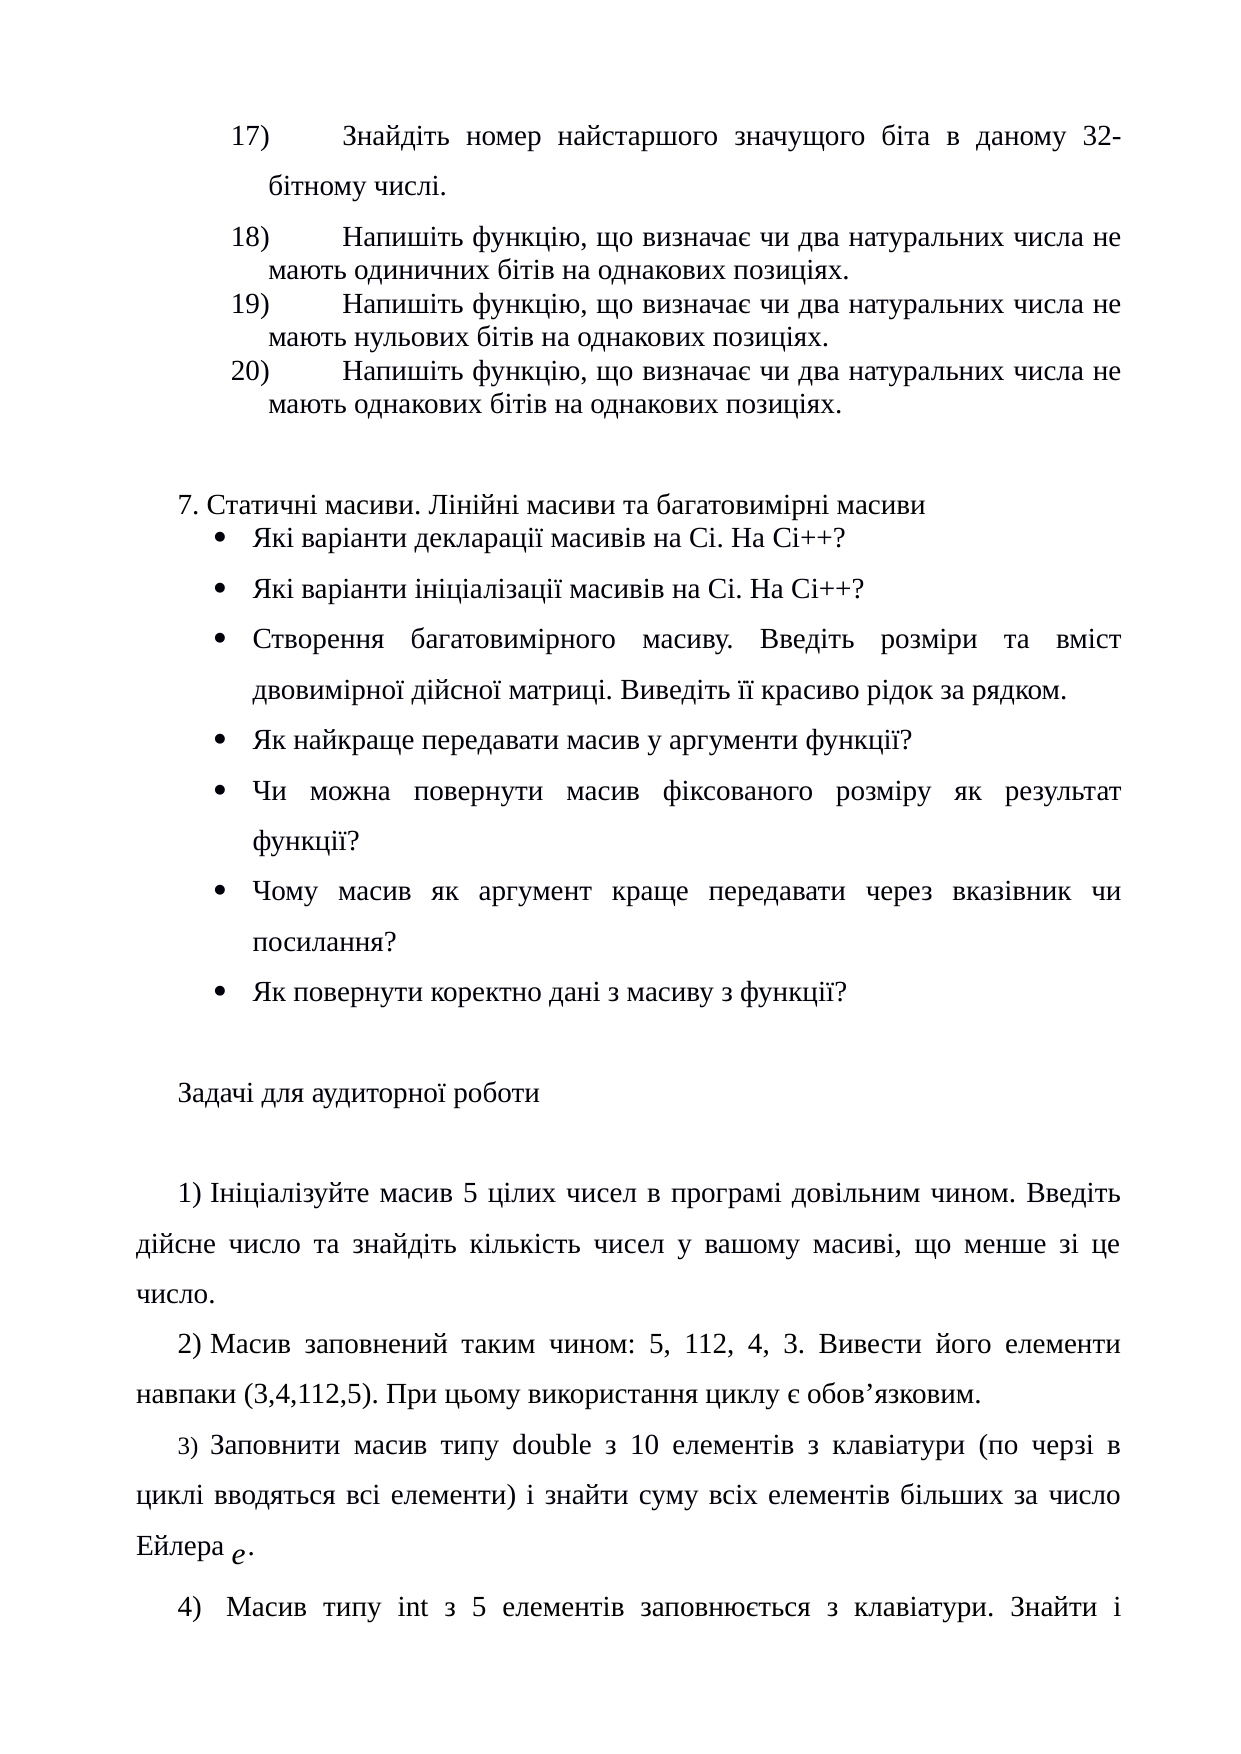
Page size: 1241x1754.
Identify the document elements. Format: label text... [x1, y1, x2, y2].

list Які варіанти декларації масивів на Сі. На Сі++? [215, 521, 1122, 554]
list Чому масив як аргумент краще передавати через вказівник чи посилання? [215, 873, 1122, 957]
list Створення багатовимірного масиву. Введіть розміри та вміст двовимірної дійсної матриці. Виведіть її красиво рідок за рядком. [215, 621, 1122, 705]
list Масив заповнений таким чином: 5, 112, 4, 3. Вивести його елементи навпаки (3,4,112,5). При цьому використання циклу є обов’язковим. [136, 1326, 1122, 1410]
list Як найкраще передавати масив у аргументи функції? [215, 722, 1122, 756]
list Напишіть функцію, що визначає чи два натуральних числа не мають одиничних бітів на однакових позиціях. [231, 219, 1122, 286]
list Ініціалізуйте масив 5 цілих чисел в програмі довільним чином. Введіть дійсне число та знайдіть кількість чисел у вашому масиві, що менше зі це число. [136, 1175, 1122, 1309]
list Масив типу int з 5 елементів заповнюється з клавіатури. Знайти і [136, 1589, 1122, 1622]
list Які варіанти ініціалізації масивів на Сі. На Сі++? [215, 571, 1122, 605]
list Напишіть функцію, що визначає чи два натуральних числа не мають однакових бітів на однакових позиціях. [231, 353, 1122, 420]
text 7. Статичні масиви. Лінійні масиви та багатовимірні масиви [136, 487, 1122, 521]
list Напишіть функцію, що визначає чи два натуральних числа не мають нульових бітів на однакових позиціях. [231, 286, 1122, 353]
list Чи можна повернути масив фіксованого розміру як результат функції? [215, 773, 1122, 857]
list Як повернути коректно дані з масиву з функції? [215, 974, 1122, 1008]
text Задачі для аудиторної роботи [136, 1075, 1122, 1108]
list Знайдіть номер найстаршого значущого біта в даному 32-бітному числі. [231, 118, 1122, 202]
list Заповнити масив типу double з 10 елементів з клавіатури (по черзі в циклі вводяться всі елементи) і знайти суму всіх елементів більших за число Ейлера . [136, 1427, 1122, 1572]
